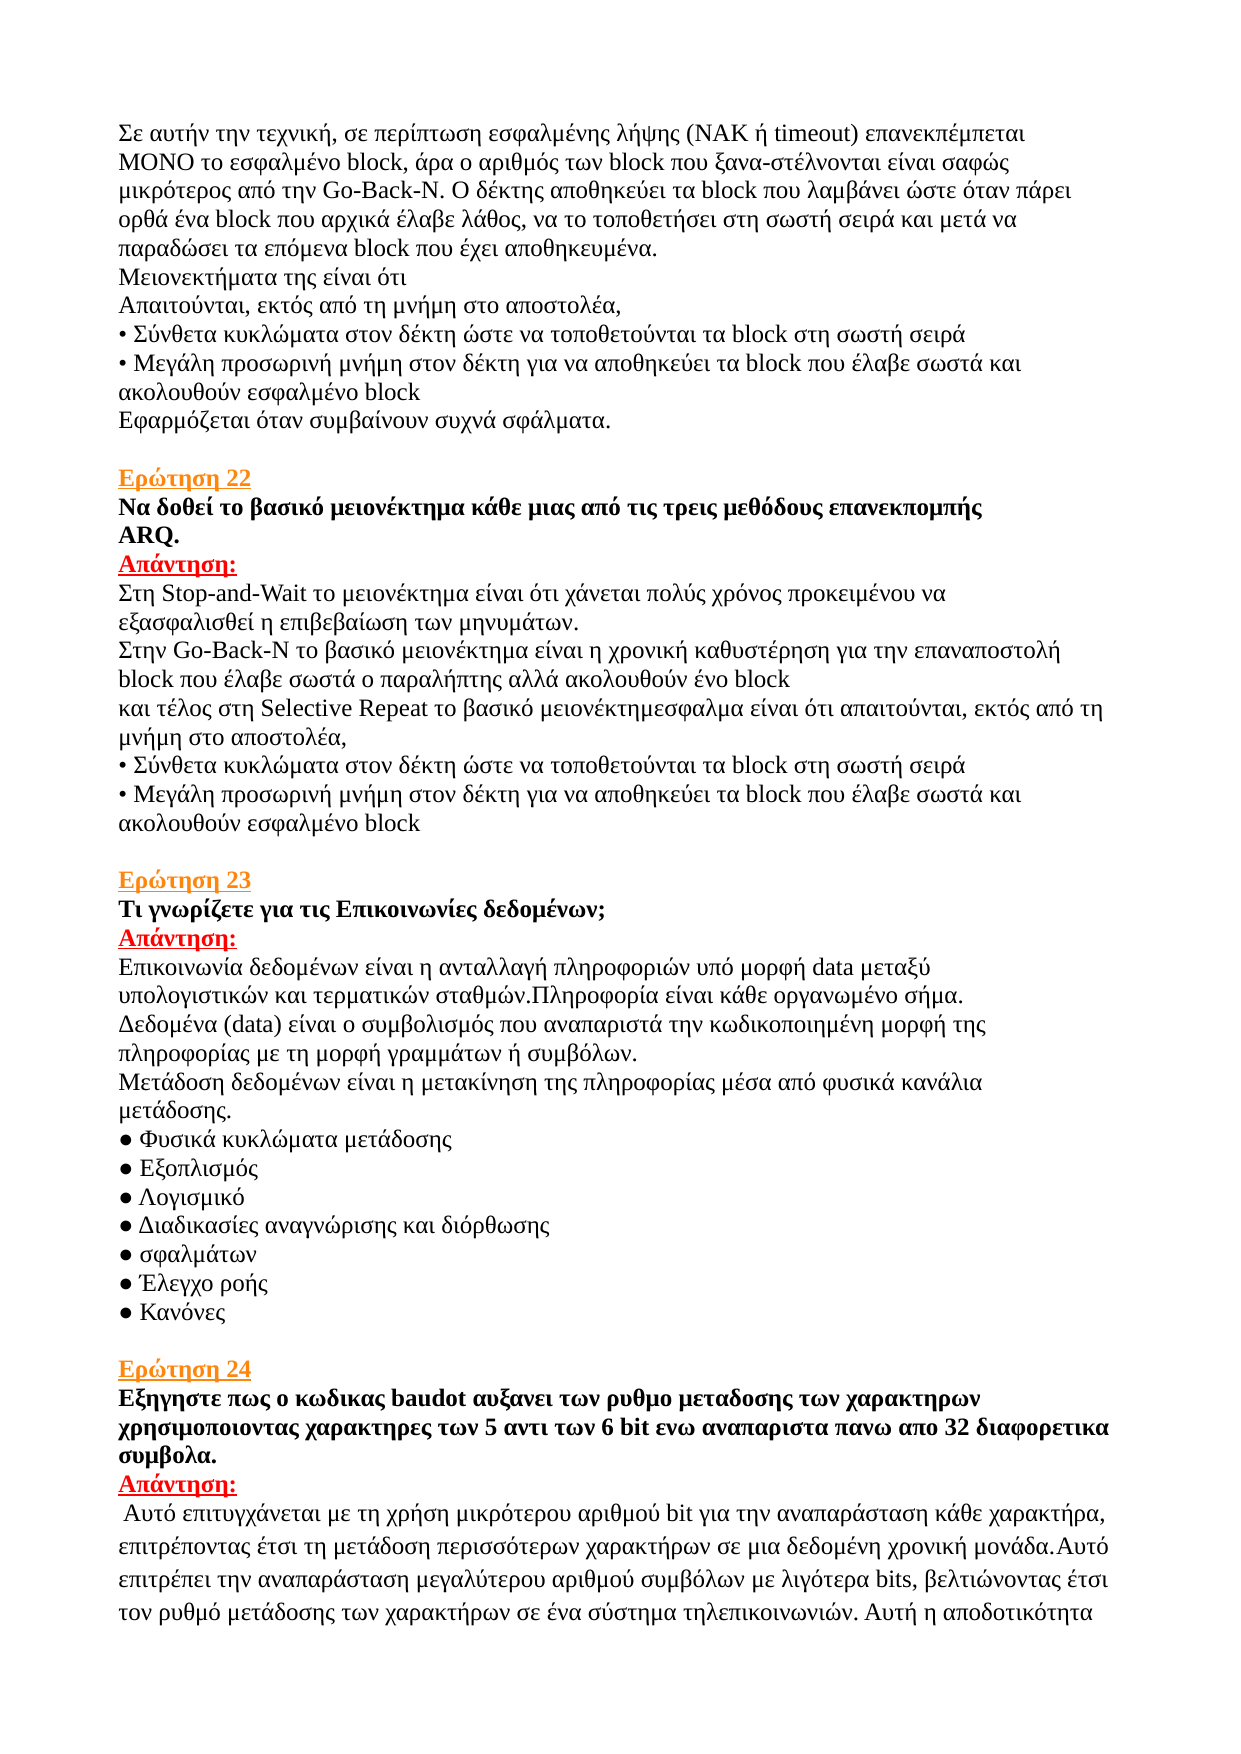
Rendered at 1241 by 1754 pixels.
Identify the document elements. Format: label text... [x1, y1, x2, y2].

text Ερώτηση 22 [118, 463, 1122, 492]
text Απάντηση: [118, 923, 1122, 952]
text • Μεγάλη προσωρινή μνήμη στον δέκτη για να αποθηκεύει τα block που έλαβε σωστά και [118, 348, 1122, 377]
text ● Λογισμικό [118, 1182, 1122, 1211]
text μνήμη στο αποστολέα, [118, 722, 1122, 751]
text ακολουθούν εσφαλμένο block [118, 808, 1122, 837]
text Μειονεκτήματα της είναι ότι [118, 262, 1122, 291]
text ARQ. [118, 521, 1122, 549]
text block που έλαβε σωστά ο παραλήπτης αλλά ακολουθούν ένο block [118, 664, 1122, 693]
text εξασφαλισθεί η επιβεβαίωση των μηνυμάτων. [118, 607, 1122, 636]
text μικρότερος από την Go-Back-N. Ο δέκτης αποθηκεύει τα block που λαμβάνει ώστε όταν πάρει ορθά ένα block που αρχικά έλαβε λάθος, να το τοποθετήσει στη σωστή σειρά και μετά να παραδώσει τα επόμενα block που έχει αποθηκευμένα. [118, 176, 1122, 262]
text Επικοινωνία δεδομένων είναι η ανταλλαγή πληροφοριών υπό μορφή data μεταξύ [118, 952, 1122, 981]
text Ερώτηση 24 [118, 1354, 1122, 1383]
text ● σφαλμάτων [118, 1239, 1122, 1268]
text • Σύνθετα κυκλώματα στον δέκτη ώστε να τοποθετούνται τα block στη σωστή σειρά [118, 319, 1122, 348]
text Ερώτηση 23 [118, 866, 1122, 894]
text ● Διαδικασίες αναγνώρισης και διόρθωσης [118, 1211, 1122, 1239]
text Στην Go-Back-N το βασικό μειονέκτημα είναι η χρονική καθυστέρηση για την επαναποστολή [118, 636, 1122, 664]
text πληροφορίας με τη μορφή γραμμάτων ή συμβόλων. [118, 1038, 1122, 1067]
text ● Κανόνες [118, 1297, 1122, 1326]
text • Σύνθετα κυκλώματα στον δέκτη ώστε να τοποθετούνται τα block στη σωστή σειρά [118, 751, 1122, 779]
text Τι γνωρίζετε για τις Επικοινωνίες δεδομένων; [118, 894, 1122, 923]
text • Μεγάλη προσωρινή μνήμη στον δέκτη για να αποθηκεύει τα block που έλαβε σωστά και [118, 779, 1122, 808]
text μετάδοσης. [118, 1096, 1122, 1124]
text Εφαρμόζεται όταν συμβαίνουν συχνά σφάλματα. [118, 406, 1122, 434]
text Να δοθεί το βασικό μειονέκτημα κάθε μιας από τις τρεις μεθόδους επανεκπομπής [118, 492, 1122, 521]
text ● Έλεγχο ροής [118, 1268, 1122, 1297]
text Δεδομένα (data) είναι ο συμβολισμός που αναπαριστά την κωδικοποιημένη μορφή της [118, 1009, 1122, 1038]
text Στη Stop-and-Wait το μειονέκτημα είναι ότι χάνεται πολύς χρόνος προκειμένου να [118, 578, 1122, 607]
text ● Εξοπλισμός [118, 1153, 1122, 1182]
text Απάντηση: [118, 549, 1122, 578]
text υπολογιστικών και τερματικών σταθμών.Πληροφορία είναι κάθε οργανωμένο σήμα. [118, 981, 1122, 1009]
text ● Φυσικά κυκλώματα μετάδοσης [118, 1124, 1122, 1153]
text Eξηγηστε πως ο κωδικας baudot αυξανει των ρυθμο μεταδοσης των χαρακτηρων χρησιμοποιοντας χαρακτηρες των 5 αντι των 6 bit ενω αναπαριστα πανω απο 32 διαφορετικα συμβολα. [118, 1383, 1122, 1469]
text Απαιτούνται, εκτός από τη μνήμη στο αποστολέα, [118, 291, 1122, 319]
text Μετάδοση δεδομένων είναι η μετακίνηση της πληροφορίας μέσα από φυσικά κανάλια [118, 1067, 1122, 1096]
text και τέλος στη Selective Repeat το βασικό μειονέκτημεσφαλμα είναι ότι απαιτούνται, εκτός από τη [118, 693, 1122, 722]
text Απάντηση: [118, 1469, 1122, 1498]
text Σε αυτήν την τεχνική, σε περίπτωση εσφαλμένης λήψης (NAK ή timeout) επανεκπέμπεται [118, 118, 1122, 147]
text MONO το εσφαλμένο block, άρα ο αριθμός των block που ξανα-στέλνονται είναι σαφώς [118, 147, 1122, 176]
text Αυτό επιτυγχάνεται με τη χρήση μικρότερου αριθμού bit για την αναπαράσταση κάθε χαρακτήρα, επιτρέποντας έτσι τη μετάδοση περισσότερων χαρακτήρων σε μια δεδομένη χρονική μονάδα.Αυτό επιτρέπει την αναπαράσταση μεγαλύτερου αριθμού συμβόλων με λιγότερα bits, βελτιώνοντας έτσι τον ρυθμό μετάδοσης των χαρακτήρων σε ένα σύστημα τηλεπικοινωνιών. Αυτή η αποδοτικότητα [118, 1498, 1122, 1626]
text ακολουθούν εσφαλμένο block [118, 377, 1122, 406]
